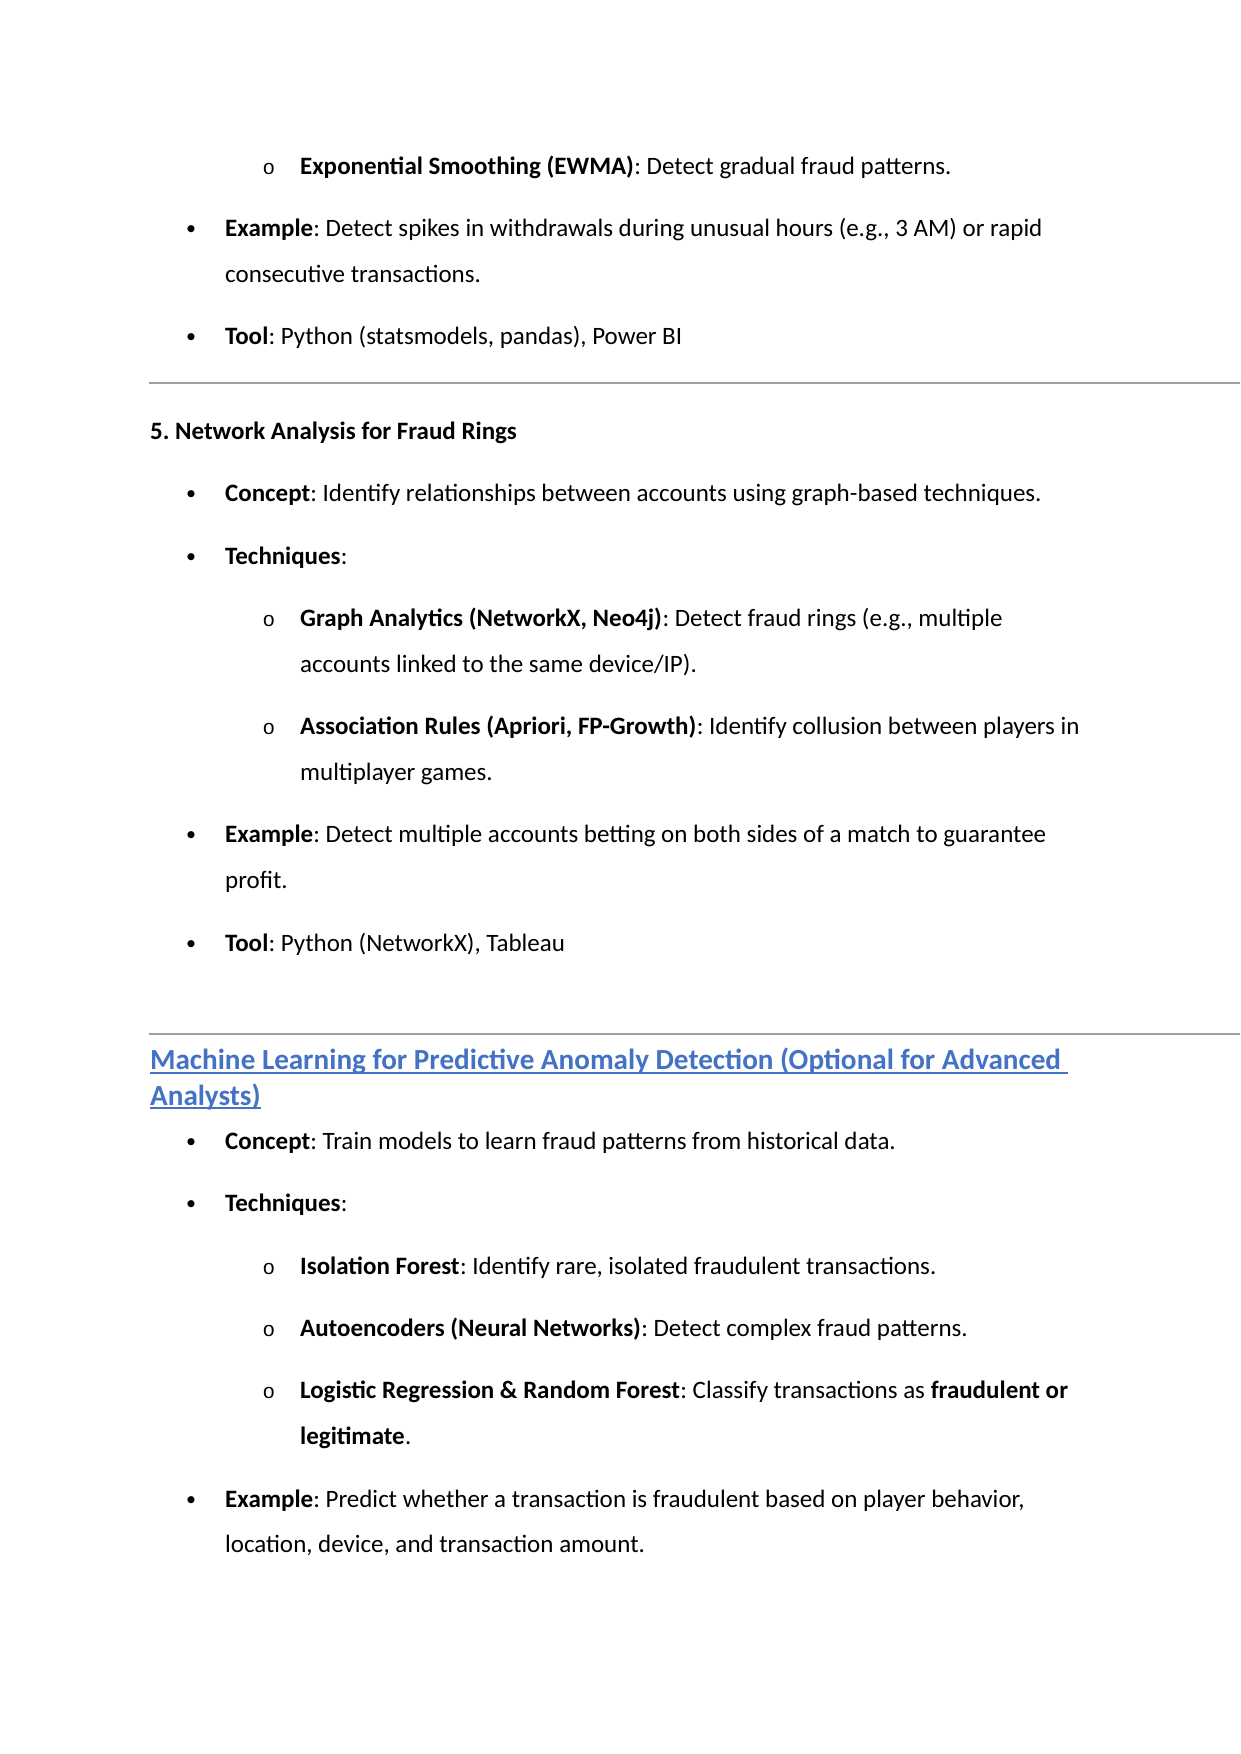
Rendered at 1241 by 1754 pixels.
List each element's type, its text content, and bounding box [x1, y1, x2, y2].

list Association Rules (Apriori, FP-Growth): Identify collusion between players in multiplayer games. [262, 710, 1090, 787]
text 5. Network Analysis for Fraud Rings [150, 415, 1090, 446]
list Concept: Train models to learn fraud patterns from historical data. [187, 1125, 1090, 1156]
list Autoencoders (Neural Networks): Detect complex fraud patterns. [262, 1312, 1090, 1343]
list Exponential Smoothing (EWMA): Detect gradual fraud patterns. [262, 150, 1090, 181]
list Techniques: [187, 540, 1090, 570]
list Graph Analytics (NetworkX, Neo4j): Detect fraud rings (e.g., multiple accounts linked to the same device/IP). [262, 602, 1090, 678]
list Isolation Forest: Identify rare, isolated fraudulent transactions. [262, 1250, 1090, 1280]
list Example: Detect multiple accounts betting on both sides of a match to guarantee profit. [187, 818, 1090, 895]
subtitle Machine Learning for Predictive Anomaly Detection (Optional for Advanced Analysts) [150, 1035, 1090, 1113]
list Example: Detect spikes in withdrawals during unusual hours (e.g., 3 AM) or rapid consecutive transactions. [187, 212, 1090, 289]
list Tool: Python (statsmodels, pandas), Power BI [187, 321, 1090, 351]
list Logistic Regression & Random Forest: Classify transactions as fraudulent or legitimate. [262, 1375, 1090, 1451]
list Concept: Identify relationships between accounts using graph-based techniques. [187, 477, 1090, 508]
list Techniques: [187, 1187, 1090, 1218]
list Tool: Python (NetworkX), Tableau [187, 927, 1090, 957]
subtitle [150, 1006, 1090, 1033]
list Example: Predict whether a transaction is fraudulent based on player behavior, location, device, and transaction amount. [187, 1483, 1090, 1559]
